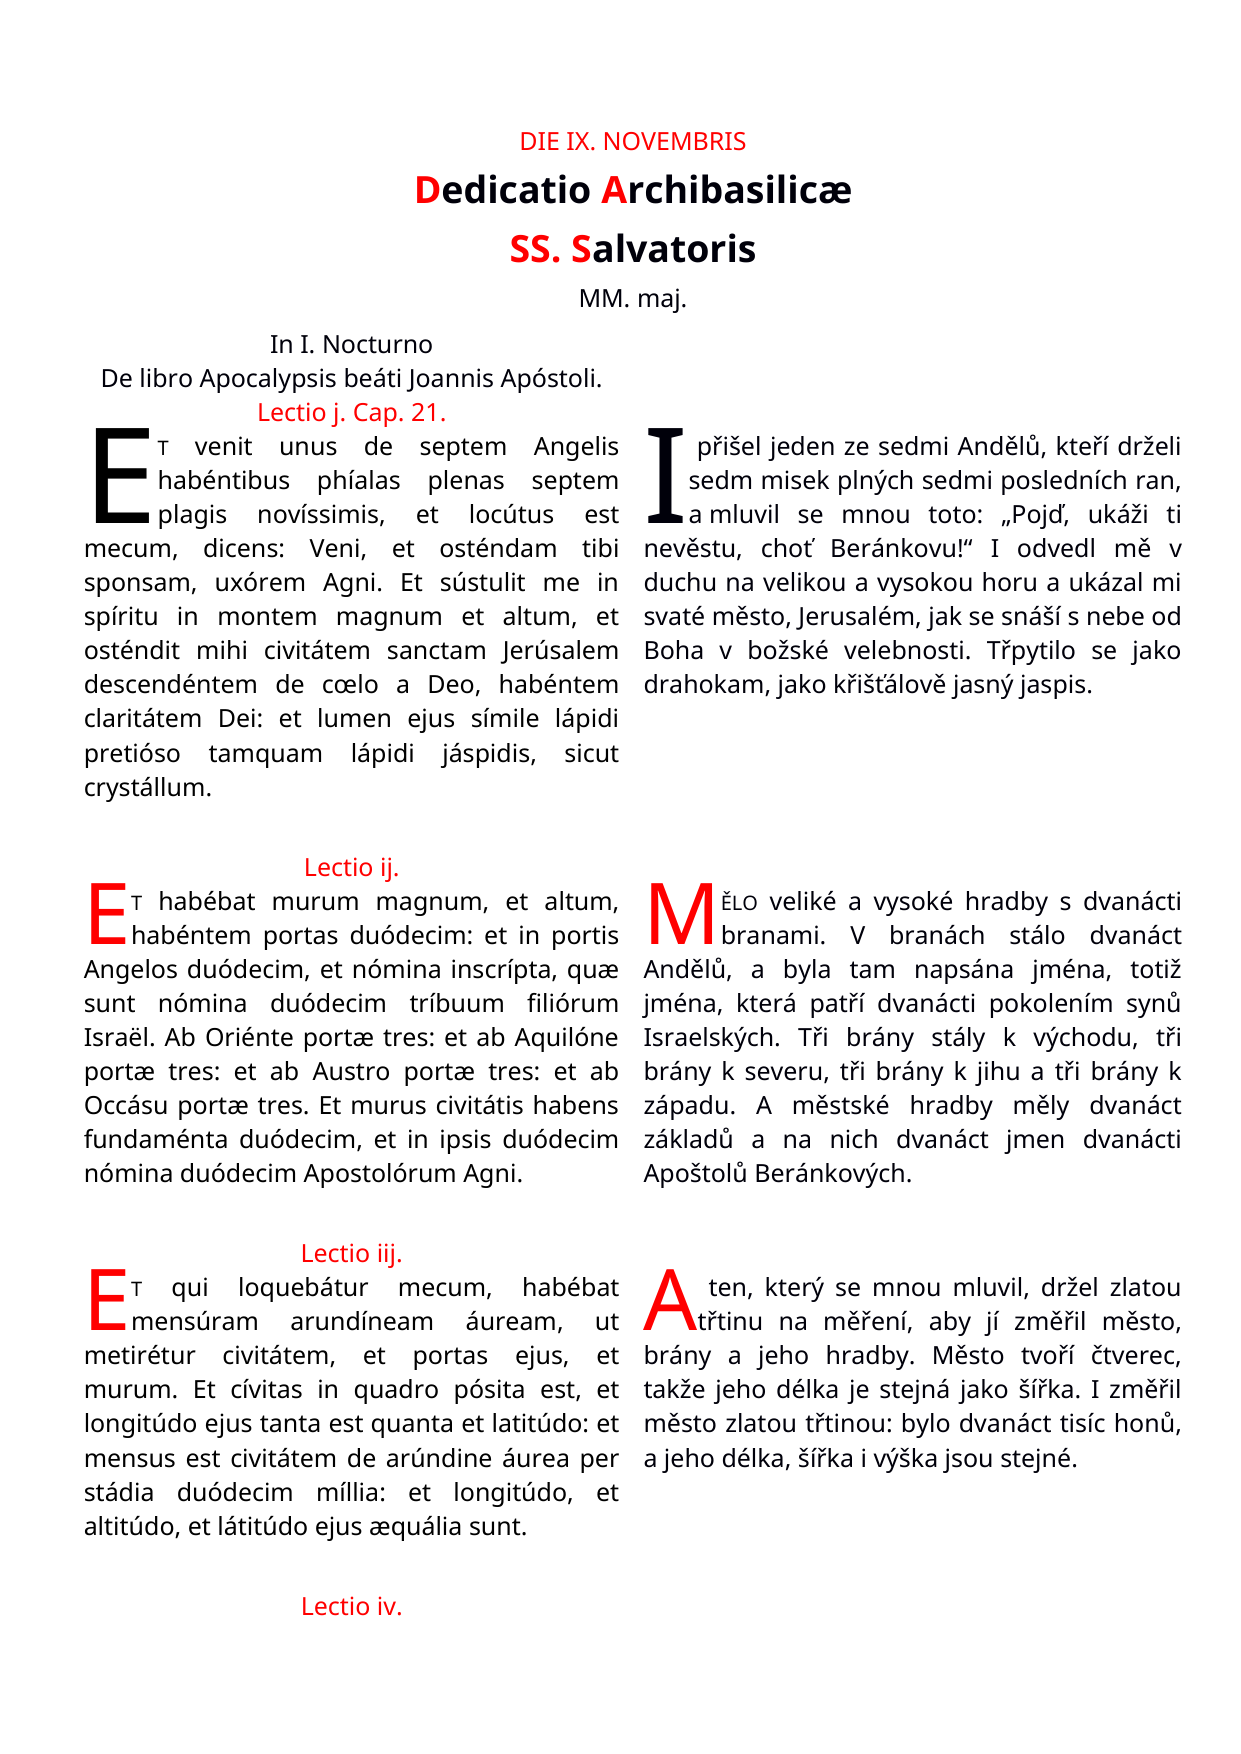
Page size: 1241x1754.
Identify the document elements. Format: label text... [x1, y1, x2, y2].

table_cell Lectio ij. Et habébat murum magnum, et altum, habéntem portas duódecim: et in portis Angelos duódecim, et nómina inscrípta‚ quæ sunt nómina duódecim tríbuum filiórum Israël. Ab Oriénte portæ tres: et ab Aquilóne portæ tres: et ab Austro portæ tres: et ab Occásu portæ tres. Et murus civitátis habens fundaménta duódecim, et in ipsis duódecim nómina duódecim Apostolórum Agni. [72, 843, 631, 1230]
table_cell A ten, který se mnou mluvil, držel zlatou třtinu na měření, aby jí změřil město, brány a jeho hradby. Město tvoří čtverec, takže jeho délka je stejná jako šířka. I změřil město zlatou třtinou: bylo dvanáct tisíc honů, a jeho délka, šířka i výška jsou stejné. [631, 1230, 1194, 1582]
table_cell I přišel jeden ze sedmi Andělů, kteří drželi sedm misek plných sedmi posledních ran, a mluvil se mnou toto: „Pojď, ukáži ti nevěstu, choť Beránkovu!“ I odvedl mě v duchu na velikou a vysokou horu a ukázal mi svaté město, Jerusalém, jak se snáší s nebe od Boha v božské velebnosti. Třpytilo se jako drahokam, jako křišťálově jasný jaspis. [631, 321, 1194, 843]
table_cell [631, 1583, 1194, 1628]
table_cell Mělo veliké a vysoké hradby s dvanácti branami. V branách stálo dvanáct Andělů, a byla tam napsána jména, totiž jména, která patří dvanácti pokolením synů Israelských. Tři brány stály k východu, tři brány k severu, tři brány k jihu a tři brány k západu. A městské hradby měly dvanáct základů a na nich dvanáct jmen dvanácti Apoštolů Beránkových. [631, 843, 1194, 1230]
table_cell DIE IX. NOVEMBRIS Dedicatio Archibasilicæ SS. Salvatoris MM. maj. [72, 118, 1194, 321]
table_cell Lectio iij. Et qui loquebátur mecum, habébat mensúram arundíneam áuream, ut metirétur civitátem, et portas ejus, et murum. Et cívitas in quadro pósita est, et longitúdo ejus tanta est quanta et latitúdo: et mensus est civitátem de arúndine áurea per stádia duódecim míllia: et longitúdo, et altitúdo, et látitúdo ejus æquália sunt. [72, 1230, 631, 1582]
table_cell In I. Nocturno De libro Apocalypsis beáti Joannis Apóstoli. Lectio j. Cap. 21. Et venit unus de septem Angelis habéntibus phíalas plenas septem plagis novíssimis, et locútus est mecum, dicens: Veni, et osténdam tibi sponsam, uxórem Agni. Et sústulit me in spíritu in montem magnum et altum, et osténdit mihi civitátem sanctam Jerúsalem descendéntem de cœlo a Deo, habéntem claritátem Dei: et lumen ejus símile lápidi pretióso tamquam lápidi jáspidis, sicut crystállum. [72, 321, 631, 843]
table_cell Lectio iv. [72, 1583, 631, 1628]
